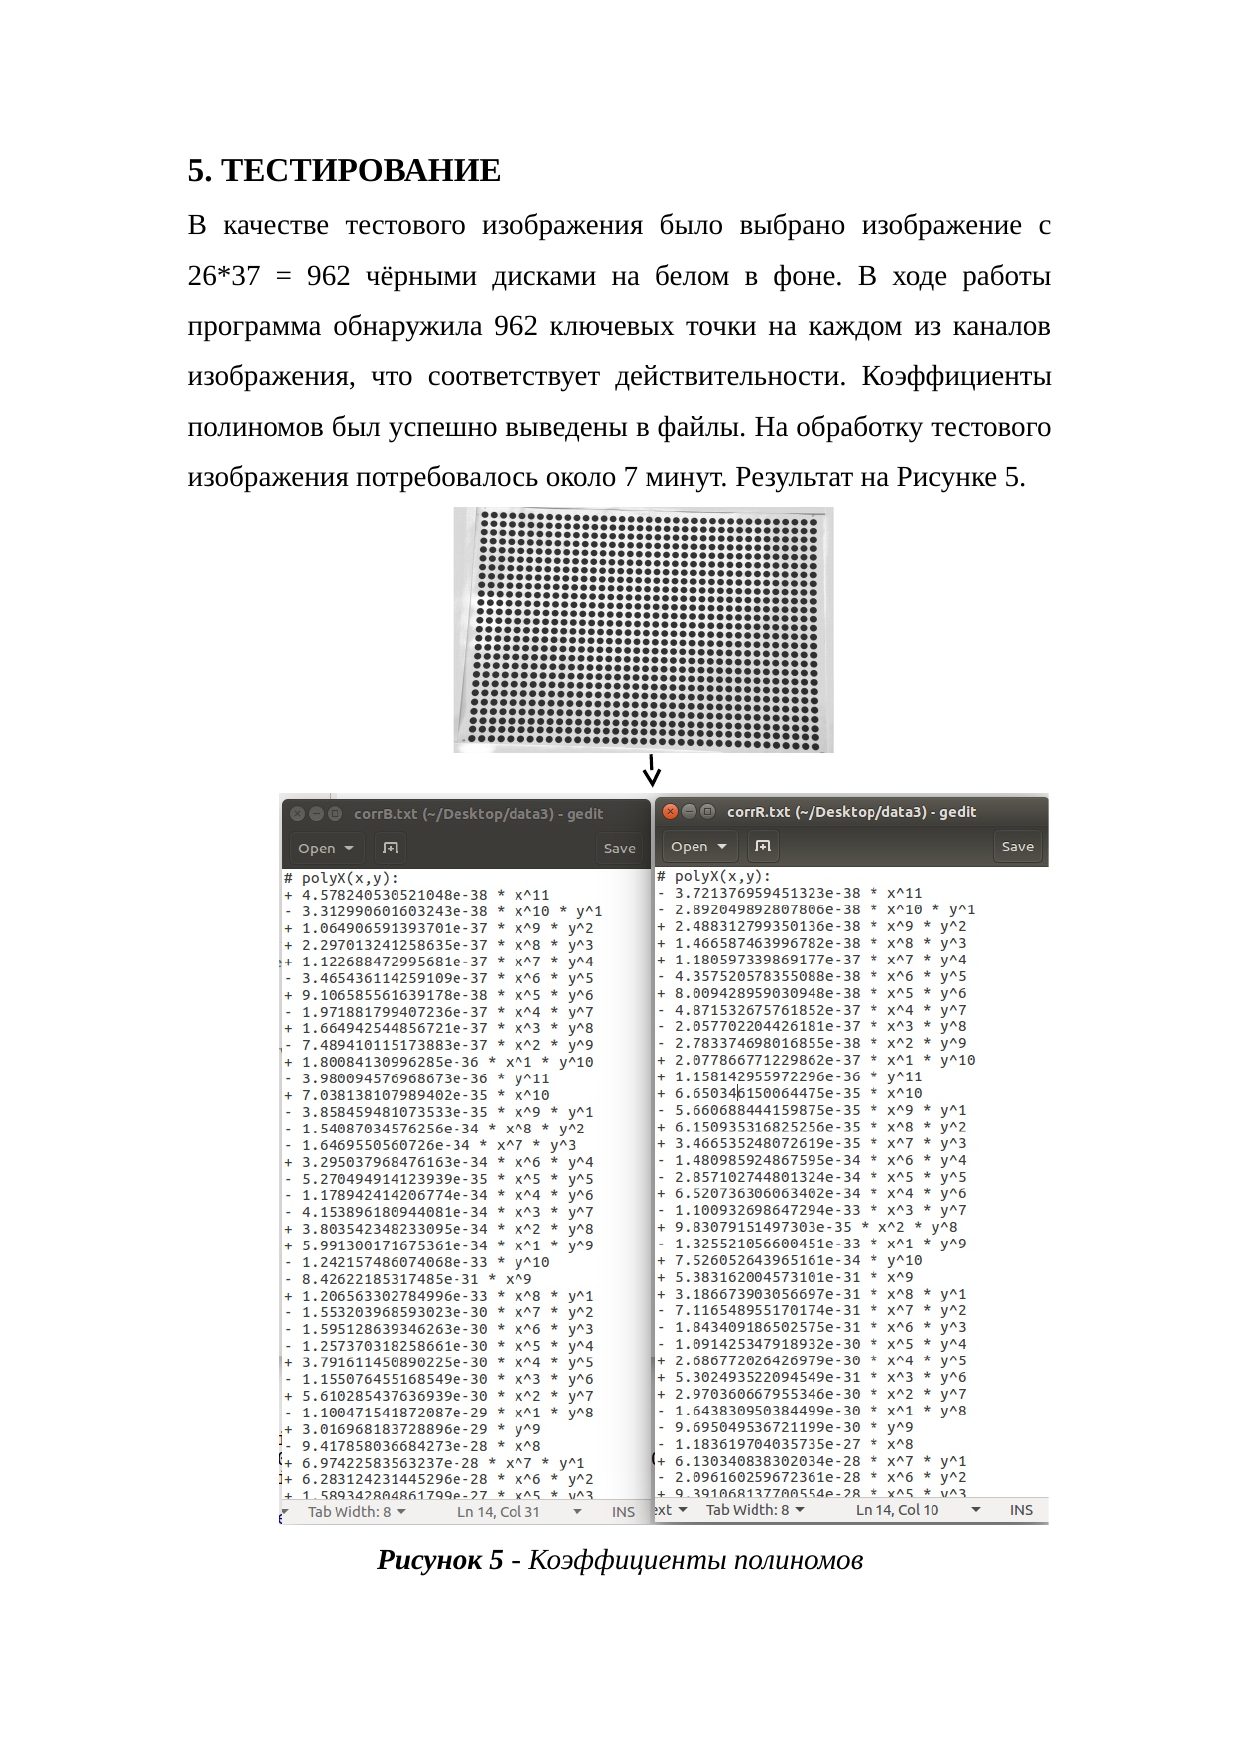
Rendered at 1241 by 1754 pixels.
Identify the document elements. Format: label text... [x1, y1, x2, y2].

text Рисунок 5 - Коэффициенты полиномов [187, 1542, 1053, 1576]
list ТЕСТИРОВАНИЕ [187, 150, 1053, 188]
text В качестве тестового изображения было выбрано изображение с 26*37 = 962 чёрными дисками на белом в фоне. В ходе работы программа обнаружила 962 ключевых точки на каждом из каналов изображения, что соответствует действительности. Коэффициенты полиномов был успешно выведены в файлы. На обработку тестового изображения потребовалось около 7 минут. Результат на Рисунке 5. [187, 207, 1053, 493]
picture [298, 793, 1052, 1527]
